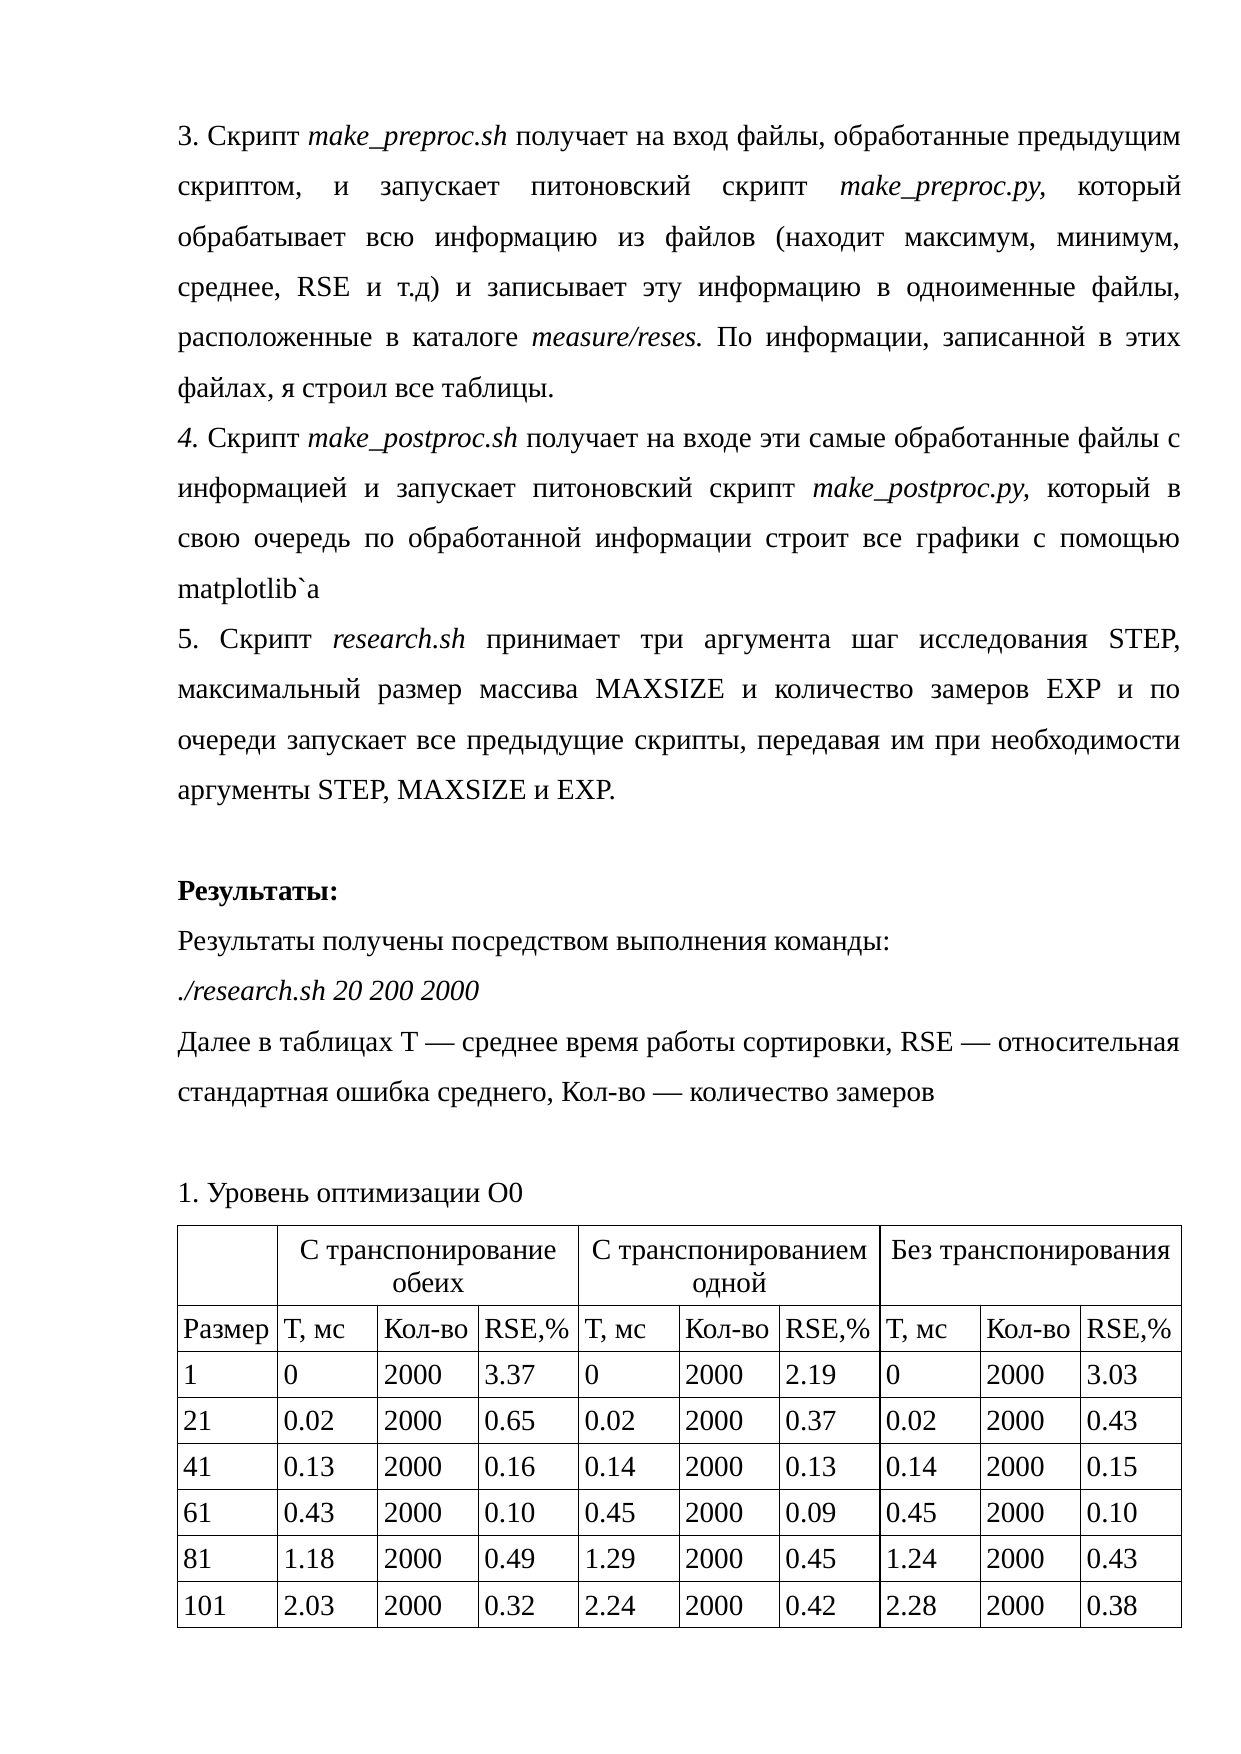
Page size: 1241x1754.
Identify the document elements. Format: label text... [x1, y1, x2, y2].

table_cell 0.42 [780, 1582, 879, 1627]
table_cell 0 [881, 1352, 980, 1397]
table_cell 0.45 [780, 1536, 879, 1581]
table_cell 2000 [680, 1582, 779, 1627]
table_cell 81 [178, 1536, 277, 1581]
table_cell 2000 [981, 1536, 1080, 1581]
table_cell RSE,% [1081, 1306, 1181, 1351]
text 4. Скрипт make_postproc.sh получает на входе эти самые обработанные файлы с информацией и запускает питоновский скрипт make_postproc.py, который в свою очередь по обработанной информации строит все графики с помощью matplotlib`а [177, 420, 1181, 604]
table_cell 1.18 [278, 1536, 377, 1581]
table_cell 0.65 [479, 1398, 578, 1443]
table_cell 0.13 [278, 1444, 377, 1489]
table_cell Кол-во [378, 1306, 478, 1351]
table_cell 0.02 [881, 1398, 980, 1443]
table_cell 2000 [981, 1582, 1080, 1627]
table_cell Кол-во [680, 1306, 779, 1351]
table_cell 0.45 [881, 1490, 980, 1535]
table_cell 2.28 [881, 1582, 980, 1627]
table_header [178, 1226, 277, 1304]
table_cell Кол-во [981, 1306, 1080, 1351]
table_cell 2000 [378, 1444, 478, 1489]
table_cell Размер [178, 1306, 277, 1351]
table_cell T, мс [881, 1306, 980, 1351]
table_cell 0.16 [479, 1444, 578, 1489]
table_cell 0.43 [278, 1490, 377, 1535]
table_header С транспонированием одной [579, 1226, 879, 1304]
table_cell 0.09 [780, 1490, 879, 1535]
table_cell 2000 [981, 1490, 1080, 1535]
table_cell RSE,% [479, 1306, 578, 1351]
table_cell 2000 [378, 1398, 478, 1443]
table_cell 2.19 [780, 1352, 879, 1397]
table_cell 2000 [378, 1490, 478, 1535]
table_cell 0.02 [579, 1398, 679, 1443]
table_cell 1 [178, 1352, 277, 1397]
table_cell 0.14 [579, 1444, 679, 1489]
table_cell T, мс [579, 1306, 679, 1351]
table_cell 0.38 [1081, 1582, 1181, 1627]
table_cell 0.32 [479, 1582, 578, 1627]
table_cell 0.02 [278, 1398, 377, 1443]
table_cell 2000 [378, 1352, 478, 1397]
table_cell RSE,% [780, 1306, 879, 1351]
table_cell 101 [178, 1582, 277, 1627]
table_cell 61 [178, 1490, 277, 1535]
text 3. Скрипт make_preproc.sh получает на вход файлы, обработанные предыдущим скриптом, и запускает питоновский скрипт make_preproc.py, который обрабатывает всю информацию из файлов (находит максимум, минимум, среднее, RSE и т.д) и записывает эту информацию в одноименные файлы, расположенные в каталоге measure/reses. По информации, записанной в этих файлах, я строил все таблицы. [177, 118, 1181, 403]
text 1. Уровень оптимизации О0 [177, 1175, 1181, 1208]
table_cell 0.10 [479, 1490, 578, 1535]
table_cell 2000 [680, 1352, 779, 1397]
table_cell 2000 [378, 1582, 478, 1627]
table_cell T, мс [278, 1306, 377, 1351]
table_cell 0.14 [881, 1444, 980, 1489]
table_cell 0 [278, 1352, 377, 1397]
table_cell 0 [579, 1352, 679, 1397]
table_cell 0.13 [780, 1444, 879, 1489]
table_cell 2000 [981, 1398, 1080, 1443]
text 5. Скрипт research.sh принимает три аргумента шаг исследования STEP, максимальный размер массива MAXSIZE и количество замеров EXP и по очереди запускает все предыдущие скрипты, передавая им при необходимости аргументы STEP, MAXSIZE и EXP. [177, 621, 1181, 806]
table_cell 2000 [378, 1536, 478, 1581]
table_cell 2000 [680, 1444, 779, 1489]
table_cell 0.43 [1081, 1536, 1181, 1581]
text Результаты получены посредством выполнения команды: [177, 923, 1181, 957]
table_cell 2.03 [278, 1582, 377, 1627]
table_cell 2000 [680, 1536, 779, 1581]
table_cell 2000 [680, 1398, 779, 1443]
table_cell 3.03 [1081, 1352, 1181, 1397]
text Далее в таблицах T — среднее время работы сортировки, RSE — относительная стандартная ошибка среднего, Кол-во — количество замеров [177, 1024, 1181, 1108]
table_cell 2000 [981, 1444, 1080, 1489]
table_cell 2.24 [579, 1582, 679, 1627]
table_cell 0.49 [479, 1536, 578, 1581]
table_cell 0.37 [780, 1398, 879, 1443]
table_cell 3.37 [479, 1352, 578, 1397]
table_cell 0.10 [1081, 1490, 1181, 1535]
table_cell 1.29 [579, 1536, 679, 1581]
table_cell 0.45 [579, 1490, 679, 1535]
table_header Без транспонирования [881, 1226, 1181, 1304]
table_cell 2000 [981, 1352, 1080, 1397]
table_cell 21 [178, 1398, 277, 1443]
text ./research.sh 20 200 2000 [177, 973, 1181, 1007]
table_cell 1.24 [881, 1536, 980, 1581]
table_cell 2000 [680, 1490, 779, 1535]
table_cell 0.43 [1081, 1398, 1181, 1443]
table_cell 0.15 [1081, 1444, 1181, 1489]
table_header С транспонирование обеих [278, 1226, 578, 1304]
table_cell 41 [178, 1444, 277, 1489]
text Результаты: [177, 873, 1181, 906]
